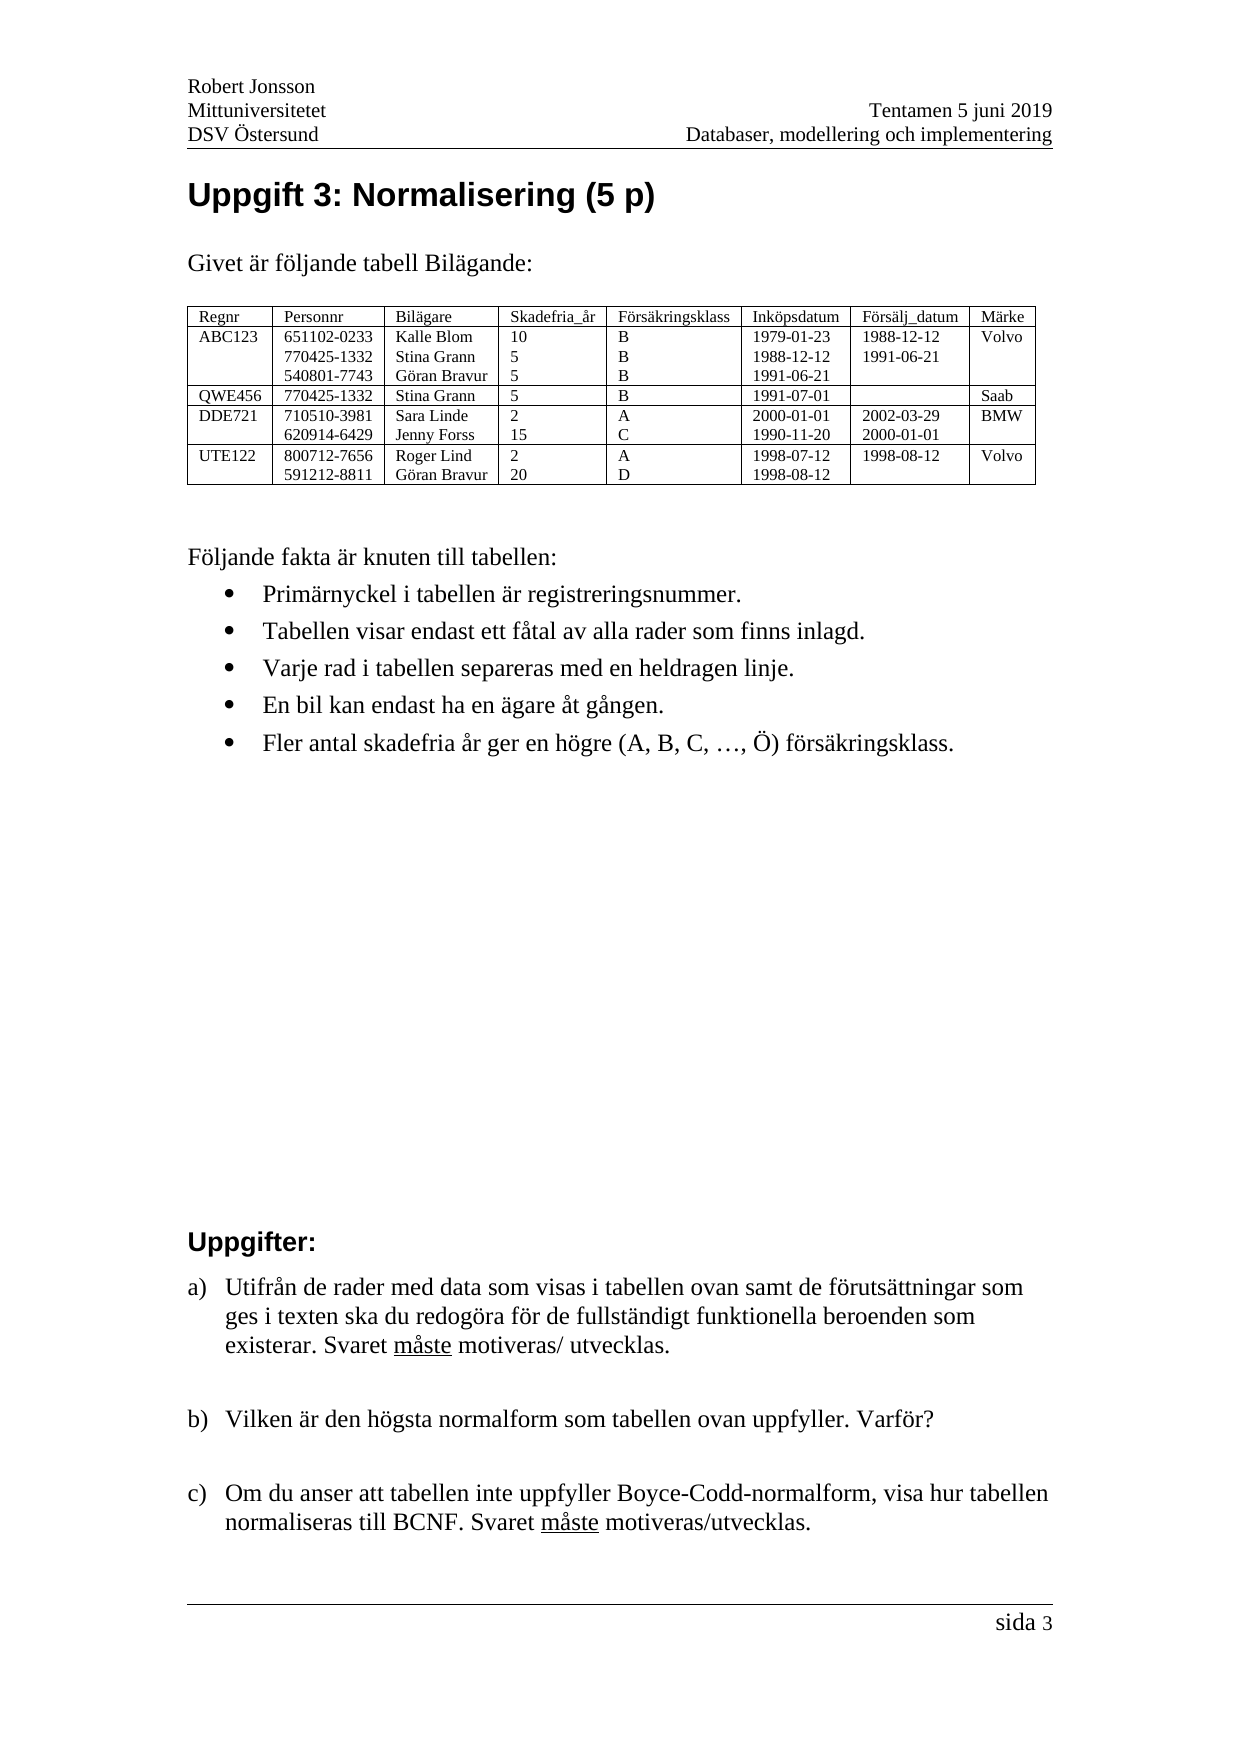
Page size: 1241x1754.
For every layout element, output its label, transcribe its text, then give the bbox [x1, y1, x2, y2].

subtitle Uppgifter: [187, 1226, 1053, 1258]
table_cell QWE456 [188, 386, 272, 405]
subtitle Uppgift 3: Normalisering (5 p) [187, 175, 1053, 213]
table_cell 10 5 5 [499, 327, 606, 385]
table_cell ABC123 [188, 327, 272, 385]
table_cell 2002-03-29 2000-01-01 [851, 406, 969, 444]
list Om du anser att tabellen inte uppfyller Boyce-Codd-normalform, visa hur tabellen normaliseras till BCNF. Svaret måste motiveras/utvecklas. [187, 1478, 1053, 1536]
text Följande fakta är knuten till tabellen: [187, 542, 1053, 571]
table_cell 5 [499, 386, 606, 405]
table_cell DDE721 [188, 406, 272, 444]
table_cell B B B [607, 327, 741, 385]
table_cell 1988-12-12 1991-06-21 [851, 327, 969, 385]
table_cell Saab [970, 386, 1035, 405]
table_cell A D [607, 445, 741, 484]
table_cell Kalle Blom Stina Grann Göran Bravur [385, 327, 498, 385]
table_cell Roger Lind Göran Bravur [385, 445, 498, 484]
table_cell 1998-08-12 [851, 445, 969, 484]
table_cell B [607, 386, 741, 405]
table_cell Volvo [970, 445, 1035, 484]
text Givet är följande tabell Bilägande: [187, 248, 1053, 277]
table_cell 2000-01-01 1990-11-20 [742, 406, 850, 444]
list Tabellen visar endast ett fåtal av alla rader som finns inlagd. [225, 616, 1053, 645]
table_cell A C [607, 406, 741, 444]
table_header Försälj_datum [851, 307, 969, 326]
table_header Märke [970, 307, 1035, 326]
table_header Bilägare [385, 307, 498, 326]
list Fler antal skadefria år ger en högre (A, B, C, …, Ö) försäkringsklass. [225, 728, 1053, 756]
table_header Regnr [188, 307, 272, 326]
table_cell 1979-01-23 1988-12-12 1991-06-21 [742, 327, 850, 385]
table_cell [851, 386, 969, 405]
table_cell Sara Linde Jenny Forss [385, 406, 498, 444]
table_header Inköpsdatum [742, 307, 850, 326]
table_cell 770425-1332 [273, 386, 384, 405]
table_header Skadefria_år [499, 307, 606, 326]
list Primärnyckel i tabellen är registreringsnummer. [225, 579, 1053, 608]
table_cell 1998-07-12 1998-08-12 [742, 445, 850, 484]
table_cell Volvo [970, 327, 1035, 385]
table_cell 710510-3981 620914-6429 [273, 406, 384, 444]
list Utifrån de rader med data som visas i tabellen ovan samt de förutsättningar som ges i texten ska du redogöra för de fullständigt funktionella beroenden som existerar. Svaret måste motiveras/ utvecklas. [187, 1272, 1053, 1358]
table_cell 1991-07-01 [742, 386, 850, 405]
table_cell Stina Grann [385, 386, 498, 405]
list Vilken är den högsta normalform som tabellen ovan uppfyller. Varför? [187, 1404, 1053, 1433]
table_cell 2 15 [499, 406, 606, 444]
table_cell UTE122 [188, 445, 272, 484]
table_header Personnr [273, 307, 384, 326]
list En bil kan endast ha en ägare åt gången. [225, 691, 1053, 719]
table_cell 651102-0233 770425-1332 540801-7743 [273, 327, 384, 385]
table_header Försäkringsklass [607, 307, 741, 326]
list Varje rad i tabellen separeras med en heldragen linje. [225, 653, 1053, 682]
table_cell 800712-7656 591212-8811 [273, 445, 384, 484]
table_cell 2 20 [499, 445, 606, 484]
table_cell BMW [970, 406, 1035, 444]
